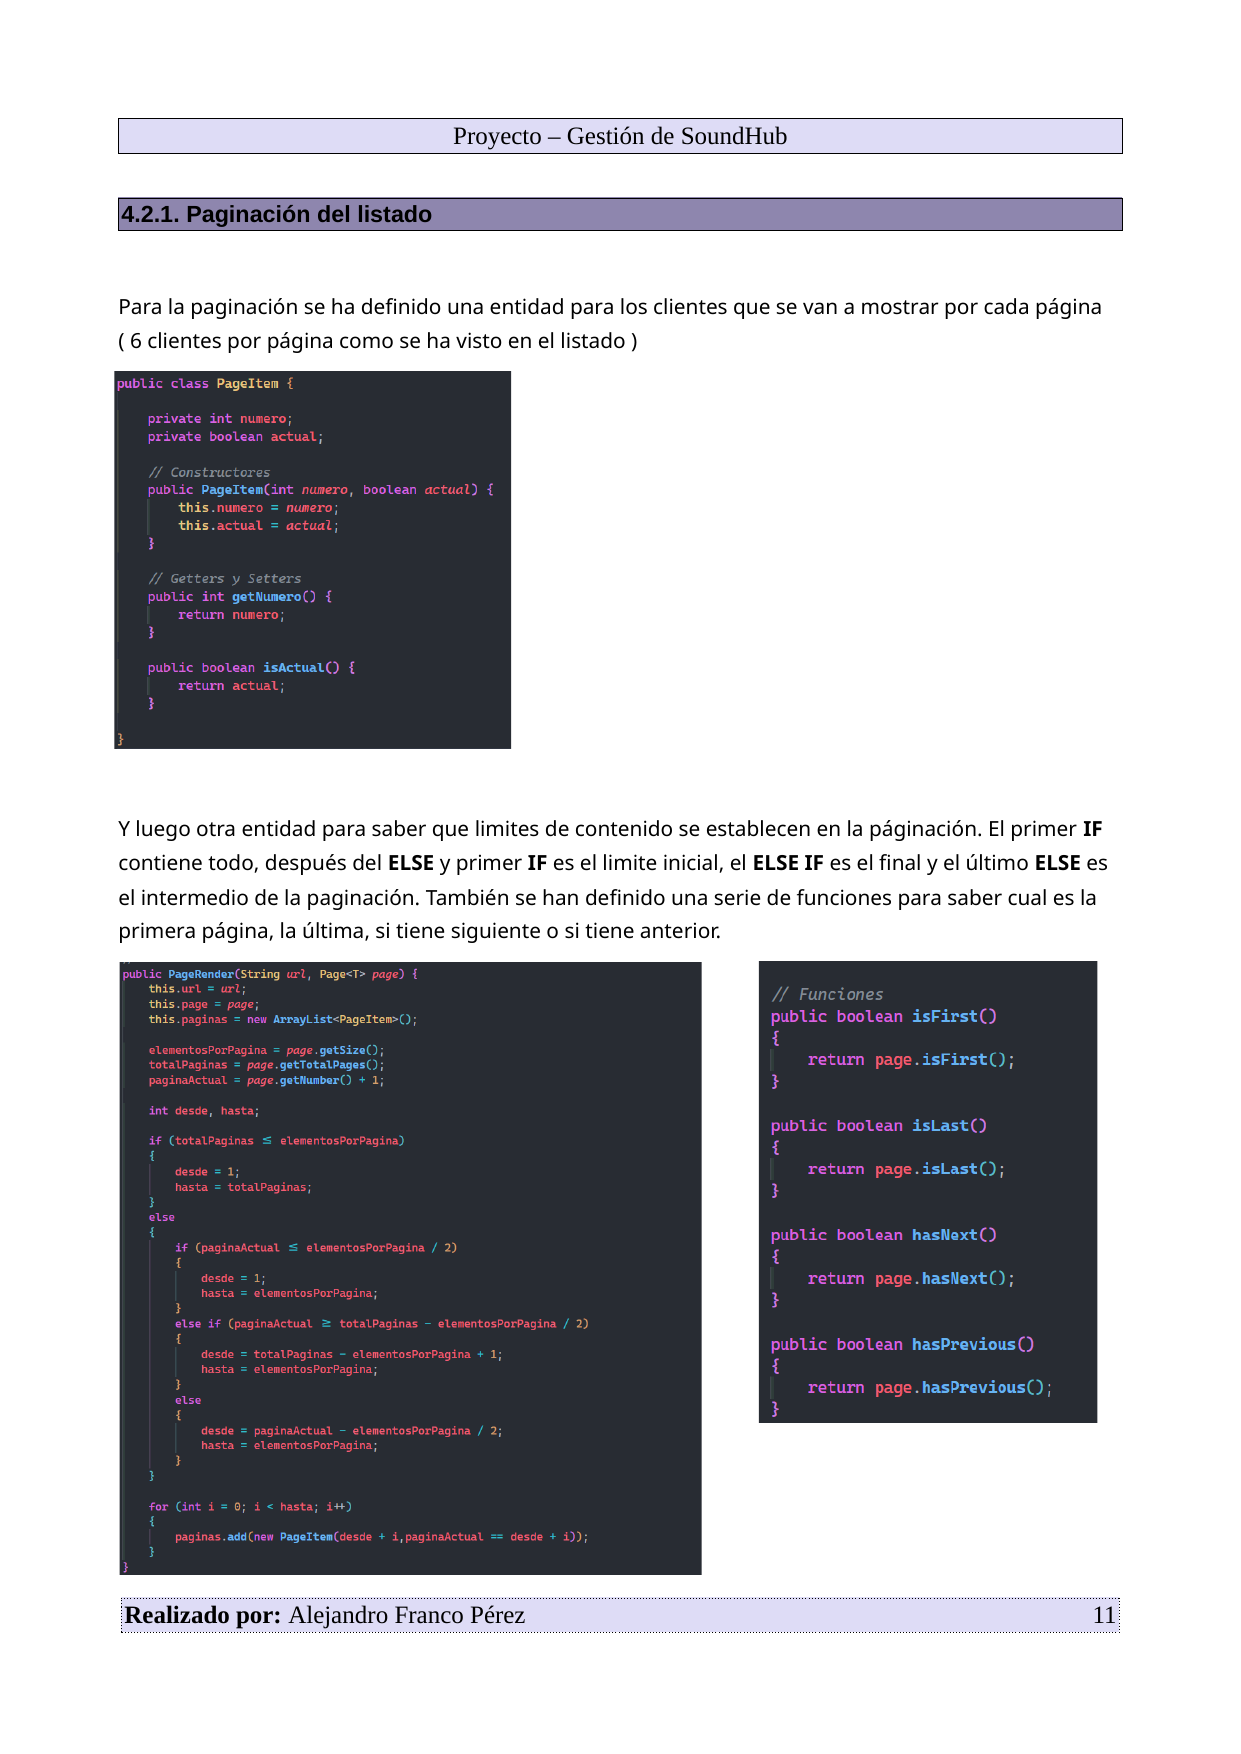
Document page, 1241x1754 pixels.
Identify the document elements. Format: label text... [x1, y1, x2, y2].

text Para la paginación se ha definido una entidad para los clientes que se van a mostrar por cada página ( 6 clientes por página como se ha visto en el listado ) [118, 292, 1122, 354]
picture [758, 961, 1098, 1423]
picture [119, 962, 702, 1575]
picture [114, 371, 512, 749]
subtitle 4.2.1. Paginación del listado [119, 199, 1122, 230]
text Y luego otra entidad para saber que limites de contenido se establecen en la páginación. El primer IF contiene todo, después del ELSE y primer IF es el limite inicial, el ELSE IF es el final y el último ELSE es el intermedio de la paginación. También se han definido una serie de funciones para saber cual es la primera página, la última, si tiene siguiente o si tiene anterior. [118, 814, 1122, 945]
